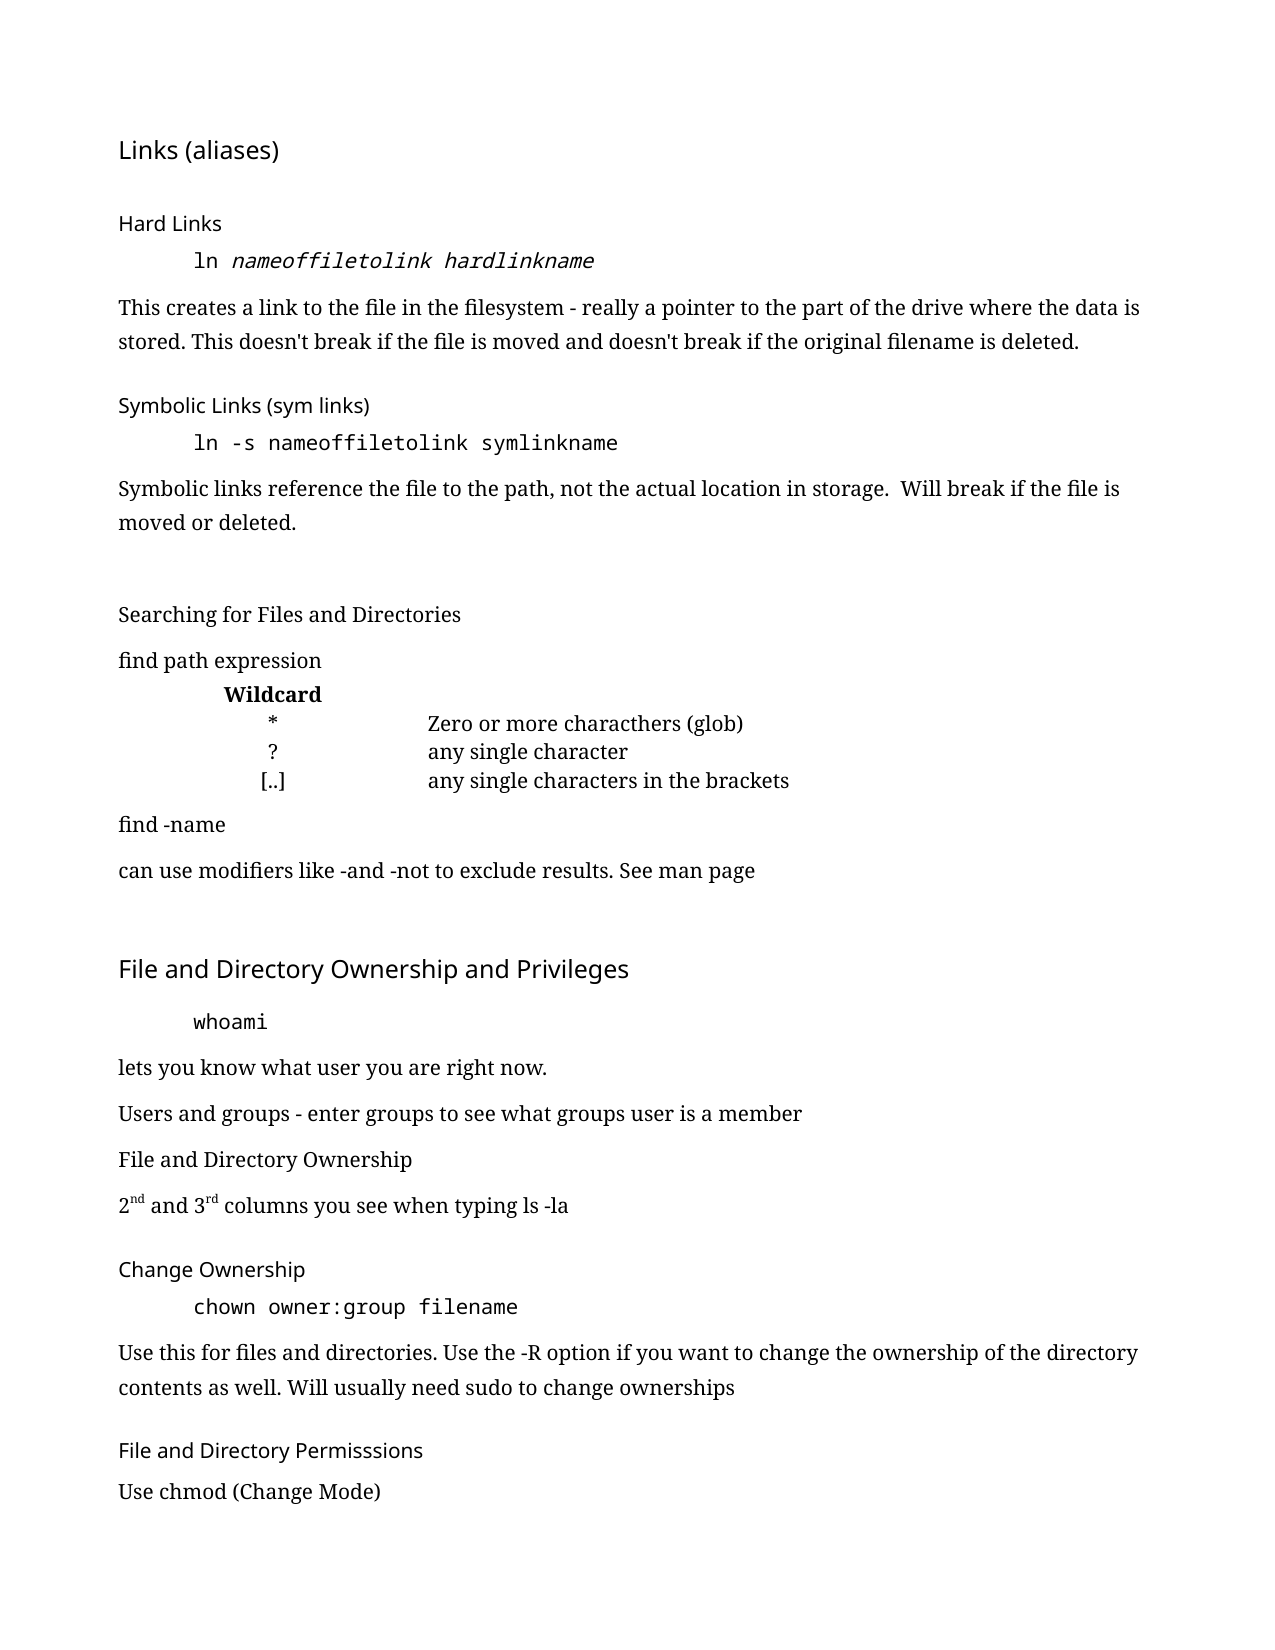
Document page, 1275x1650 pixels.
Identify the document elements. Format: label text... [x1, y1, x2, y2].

text ln nameoffiletolink hardlinkname [193, 247, 1040, 275]
text Use chmod (Change Mode) [118, 1477, 1157, 1506]
table_cell Zero or more characthers (glob) [428, 709, 1157, 737]
text Symbolic links reference the file to the path, not the actual location in storage. Will break if the file is moved or deleted. [118, 474, 1157, 537]
text Change Ownership [118, 1255, 1157, 1283]
text Use this for files and directories. Use the -R option if you want to change the ownership of the directory contents as well. Will usually need sudo to change ownerships [118, 1338, 1157, 1401]
text Users and groups - enter groups to see what groups user is a member [118, 1099, 1157, 1127]
text Searching for Files and Directories [118, 600, 1157, 629]
text File and Directory Ownership and Privileges [118, 951, 1157, 985]
text can use modifiers like -and -not to exclude results. See man page [118, 857, 1157, 885]
text chown owner:group filename [193, 1292, 1040, 1321]
text whoami [193, 1007, 1040, 1035]
text ln -s nameoffiletolink symlinkname [193, 428, 1040, 457]
text File and Directory Ownership [118, 1145, 1157, 1173]
text find path expression [118, 646, 1157, 675]
table_cell any single characters in the brackets [428, 766, 1157, 799]
text This creates a link to the file in the filesystem - really a pointer to the part of the drive where the data is stored. This doesn't break if the file is moved and doesn't break if the original filename is deleted. [118, 293, 1157, 355]
table_header [428, 681, 1157, 709]
table_header Wildcard [118, 681, 428, 709]
text lets you know what user you are right now. [118, 1053, 1157, 1081]
text Symbolic Links (sym links) [118, 391, 1157, 419]
text Hard Links [118, 209, 1157, 238]
table_cell * [118, 709, 428, 737]
text find -name [118, 811, 1157, 839]
table_cell [..] [118, 766, 428, 799]
text Links (aliases) [118, 133, 1157, 167]
table_cell any single character [428, 738, 1157, 766]
text File and Directory Permisssions [118, 1437, 1157, 1465]
text 2nd and 3rd columns you see when typing ls -la [118, 1191, 1157, 1219]
table_cell ? [118, 738, 428, 766]
